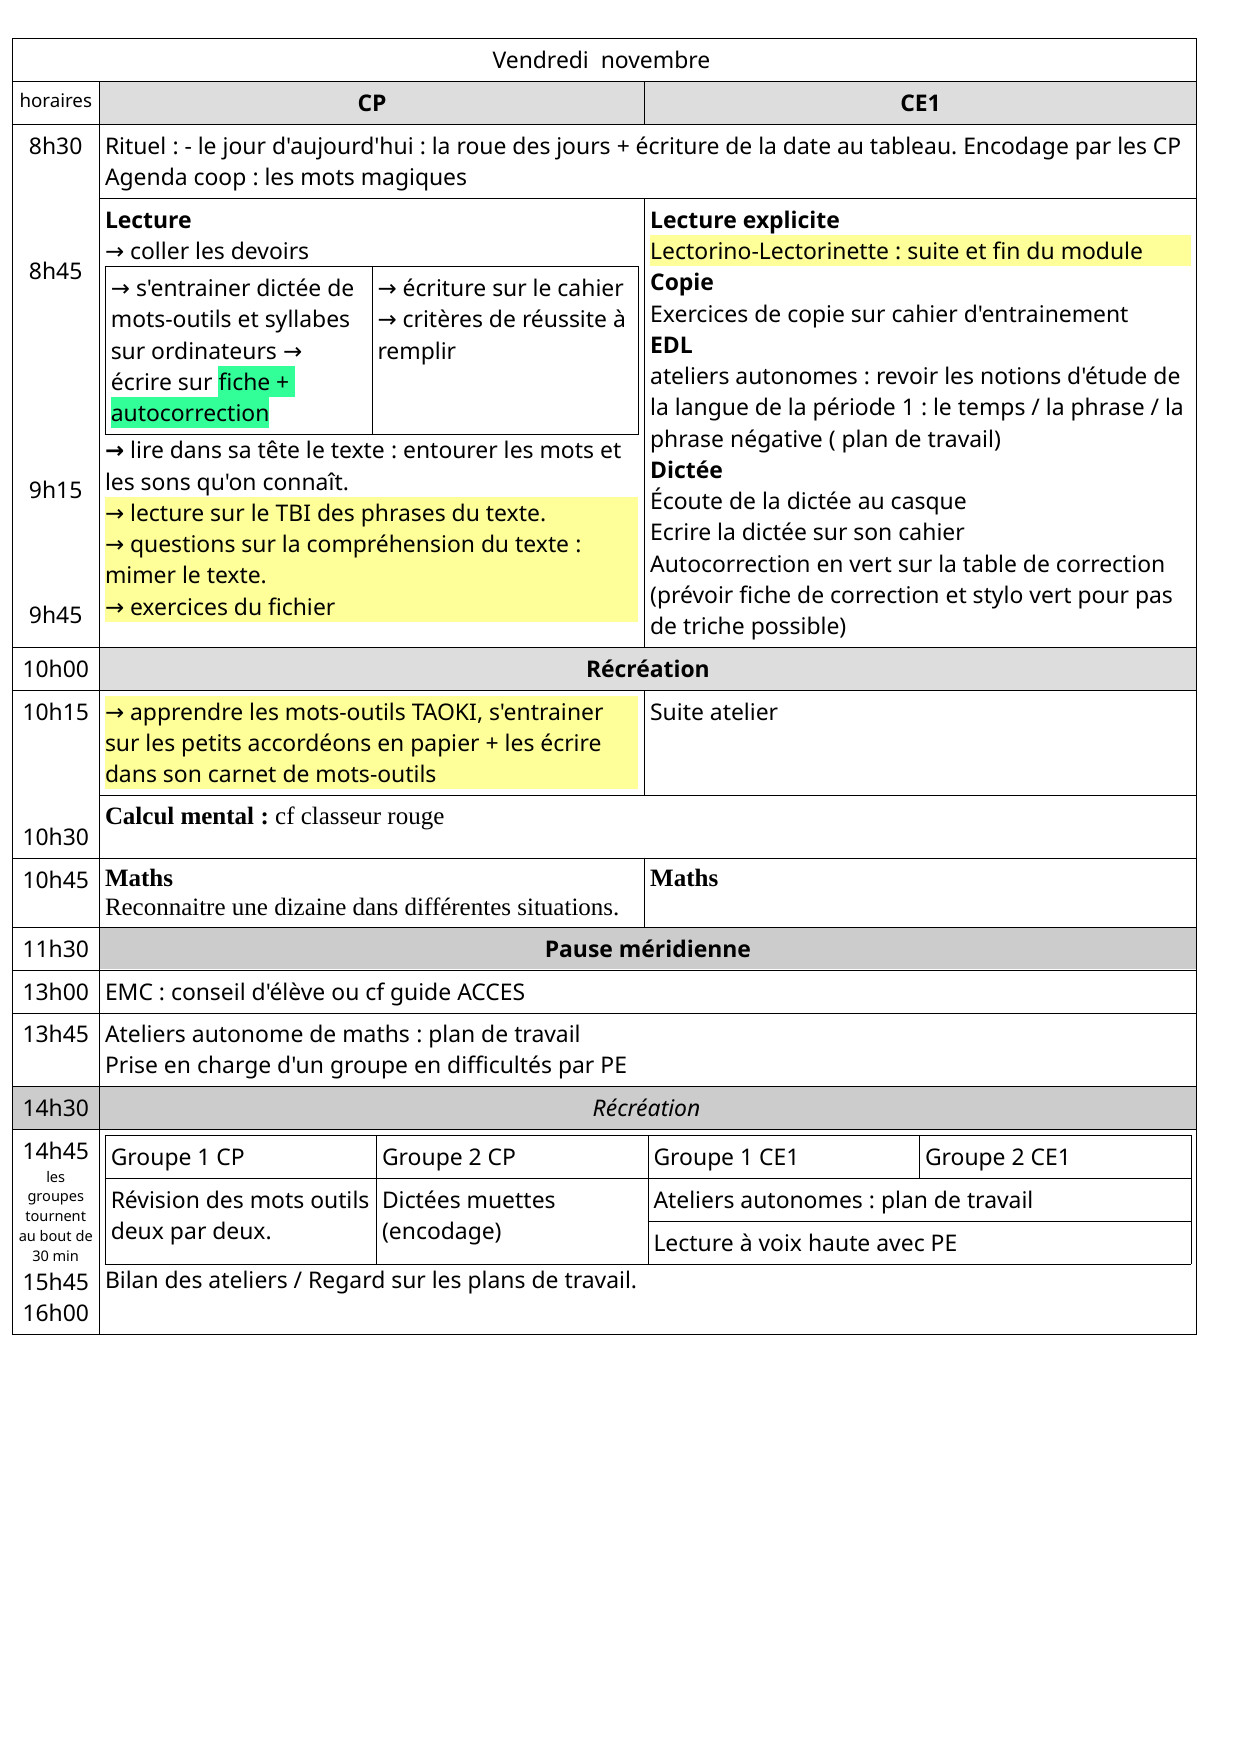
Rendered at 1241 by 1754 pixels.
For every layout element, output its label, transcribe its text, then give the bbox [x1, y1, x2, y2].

table_cell 13h00 [13, 971, 99, 1012]
table_cell Lecture → coller les devoirs → lire dans sa tête le texte : entourer les mots et les sons qu'on connaît. → lecture sur le TBI des phrases du texte. → questions sur la compréhension du texte : mimer le texte. → exercices du fichier [100, 199, 644, 647]
table_cell Pause méridienne [100, 928, 1196, 969]
table_cell Récréation [100, 1087, 1196, 1129]
table_cell Maths Reconnaitre une dizaine dans différentes situations. [100, 859, 644, 927]
table_cell 14h45 les groupes tournent au bout de 30 min 15h45 16h00 [13, 1130, 99, 1334]
table_cell 10h00 [13, 648, 99, 690]
table_cell Récréation [100, 648, 1196, 690]
table_cell 13h45 [13, 1014, 99, 1086]
table_cell horaires [13, 82, 99, 124]
table_cell Rituel : - le jour d'aujourd'hui : la roue des jours + écriture de la date au tableau. Encodage par les CP Agenda coop : les mots magiques [100, 125, 1196, 198]
table_cell Suite atelier [645, 691, 1196, 795]
table_header Groupe 2 CP [377, 1136, 648, 1178]
table_cell 14h30 [13, 1087, 99, 1129]
table_cell Bilan des ateliers / Regard sur les plans de travail. [100, 1130, 1196, 1334]
table_header Vendredi novembre [13, 39, 1196, 81]
table_cell Ateliers autonomes : plan de travail [649, 1179, 1191, 1221]
table_header → écriture sur le cahier → critères de réussite à remplir [373, 267, 638, 434]
table_cell Calcul mental : cf classeur rouge [100, 796, 1196, 858]
table_cell Lecture à voix haute avec PE [649, 1222, 1191, 1263]
table_cell EMC : conseil d'élève ou cf guide ACCES [100, 971, 1196, 1012]
table_header Groupe 1 CE1 [649, 1136, 919, 1178]
table_header → s'entrainer dictée de mots-outils et syllabes sur ordinateurs → écrire sur fiche + autocorrection [106, 267, 372, 434]
table_cell Maths [645, 859, 1196, 927]
table_cell 10h15 10h30 [13, 691, 99, 858]
table_cell 10h45 [13, 859, 99, 927]
table_cell CE1 [645, 82, 1196, 124]
table_cell 8h30 8h45 9h15 9h45 [13, 125, 99, 647]
table_header Groupe 2 CE1 [920, 1136, 1191, 1178]
table_cell Lecture explicite Lectorino-Lectorinette : suite et fin du module Copie Exercices de copie sur cahier d'entrainement EDL ateliers autonomes : revoir les notions d'étude de la langue de la période 1 : le temps / la phrase / la phrase négative ( plan de travail) Dictée Écoute de la dictée au casque Ecrire la dictée sur son cahier Autocorrection en vert sur la table de correction (prévoir fiche de correction et stylo vert pour pas de triche possible) [645, 199, 1196, 647]
table_cell CP [100, 82, 644, 124]
table_cell Dictées muettes (encodage) [377, 1179, 648, 1263]
table_cell 11h30 [13, 928, 99, 969]
table_cell Ateliers autonome de maths : plan de travail Prise en charge d'un groupe en difficultés par PE [100, 1014, 1196, 1086]
table_cell → apprendre les mots-outils TAOKI, s'entrainer sur les petits accordéons en papier + les écrire dans son carnet de mots-outils [100, 691, 644, 795]
table_header Groupe 1 CP [106, 1136, 376, 1178]
table_cell Révision des mots outils deux par deux. [106, 1179, 376, 1263]
